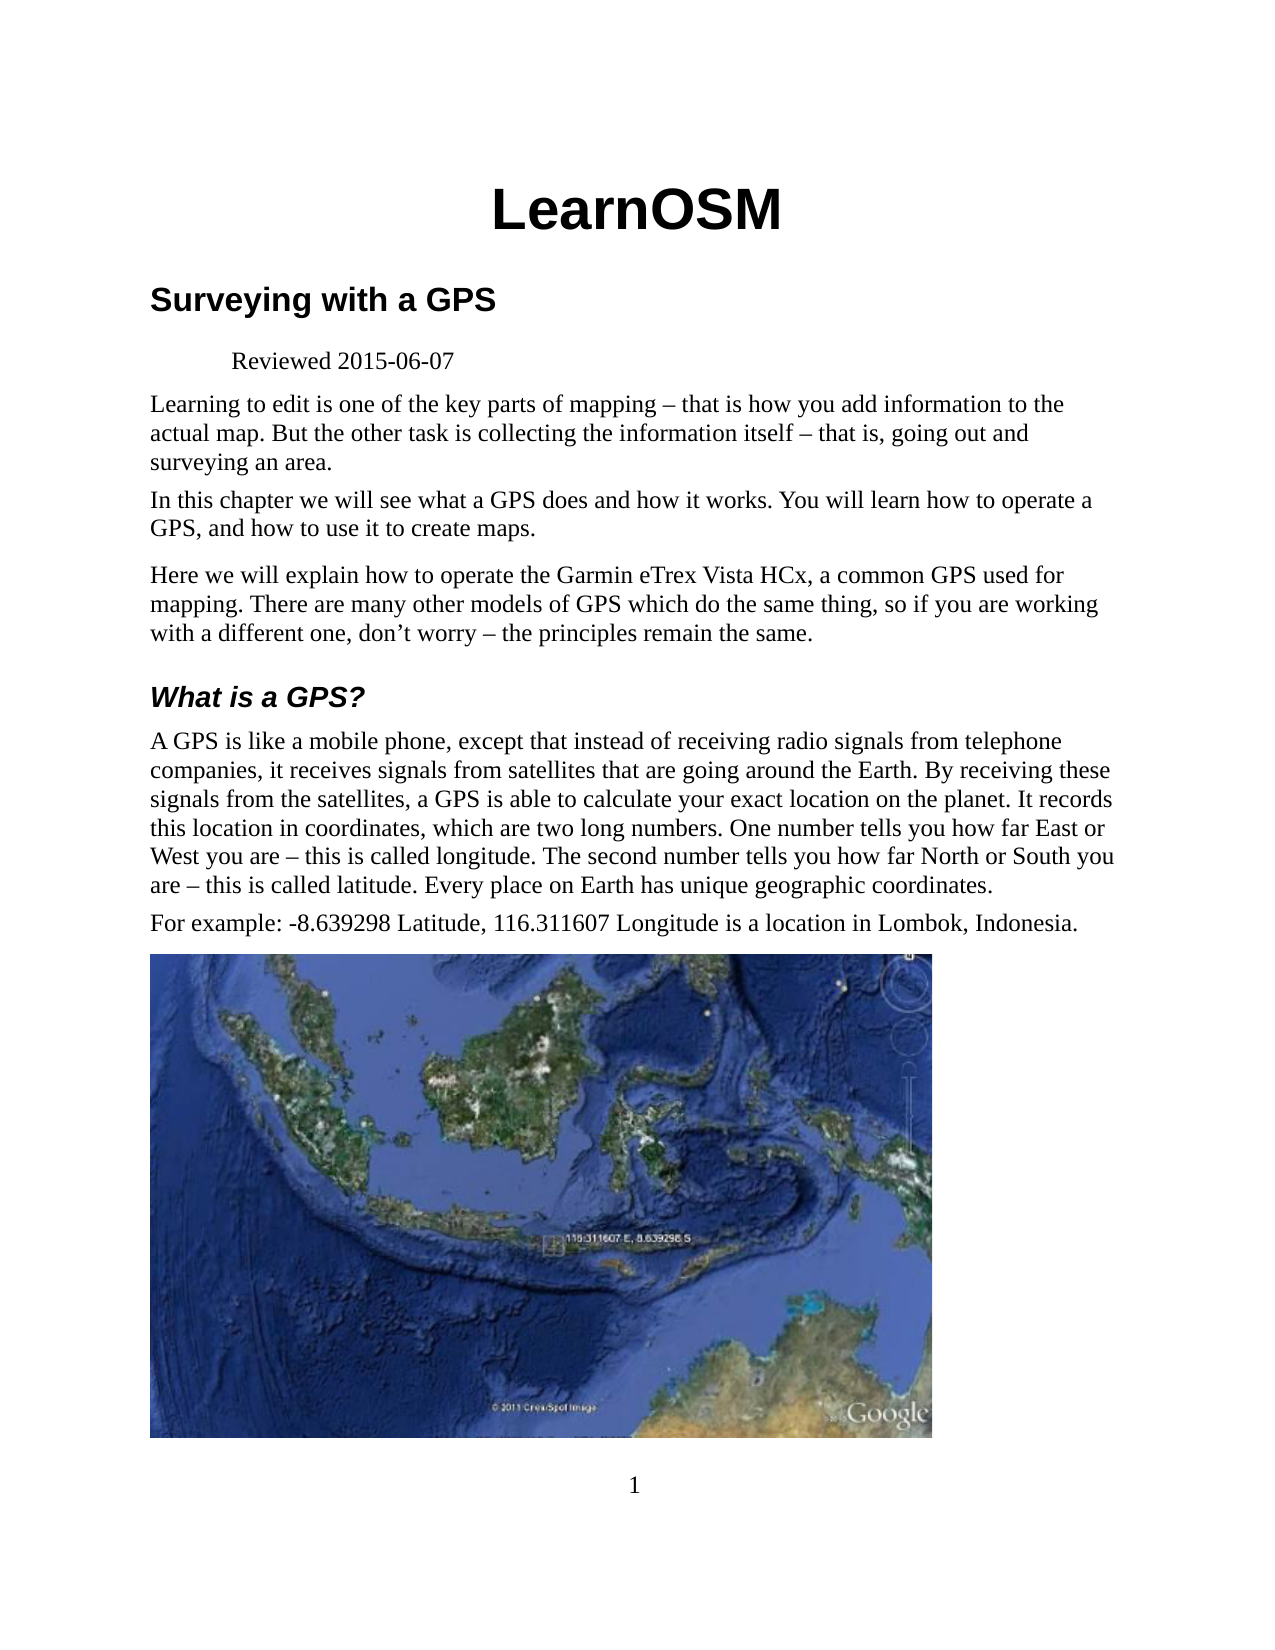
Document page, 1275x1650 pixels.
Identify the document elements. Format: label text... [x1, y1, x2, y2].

subtitle What is a GPS? [150, 680, 1125, 714]
text In this chapter we will see what a GPS does and how it works. You will learn how to operate a GPS, and how to use it to create maps. [150, 485, 1125, 542]
text Reviewed 2015-06-07 [225, 346, 1125, 374]
title LearnOSM [150, 175, 1125, 242]
subtitle Surveying with a GPS [150, 279, 1125, 318]
picture [150, 954, 933, 1438]
text For example: -8.639298 Latitude, 116.311607 Longitude is a location in Lombok, Indonesia. [150, 908, 1125, 937]
text Here we will explain how to operate the Garmin eTrex Vista HCx, a common GPS used for mapping. There are many other models of GPS which do the same thing, so if you are working with a different one, don’t worry – the principles remain the same. [150, 560, 1125, 646]
text A GPS is like a mobile phone, except that instead of receiving radio signals from telephone companies, it receives signals from satellites that are going around the Earth. By receiving these signals from the satellites, a GPS is able to calculate your exact location on the planet. It records this location in coordinates, which are two long numbers. One number tells you how far East or West you are – this is called longitude. The second number tells you how far North or South you are – this is called latitude. Every place on Earth has unique geographic coordinates. [150, 726, 1125, 899]
text Learning to edit is one of the key parts of mapping – that is how you add information to the actual map. But the other task is collecting the information itself – that is, going out and surveying an area. [150, 389, 1125, 476]
